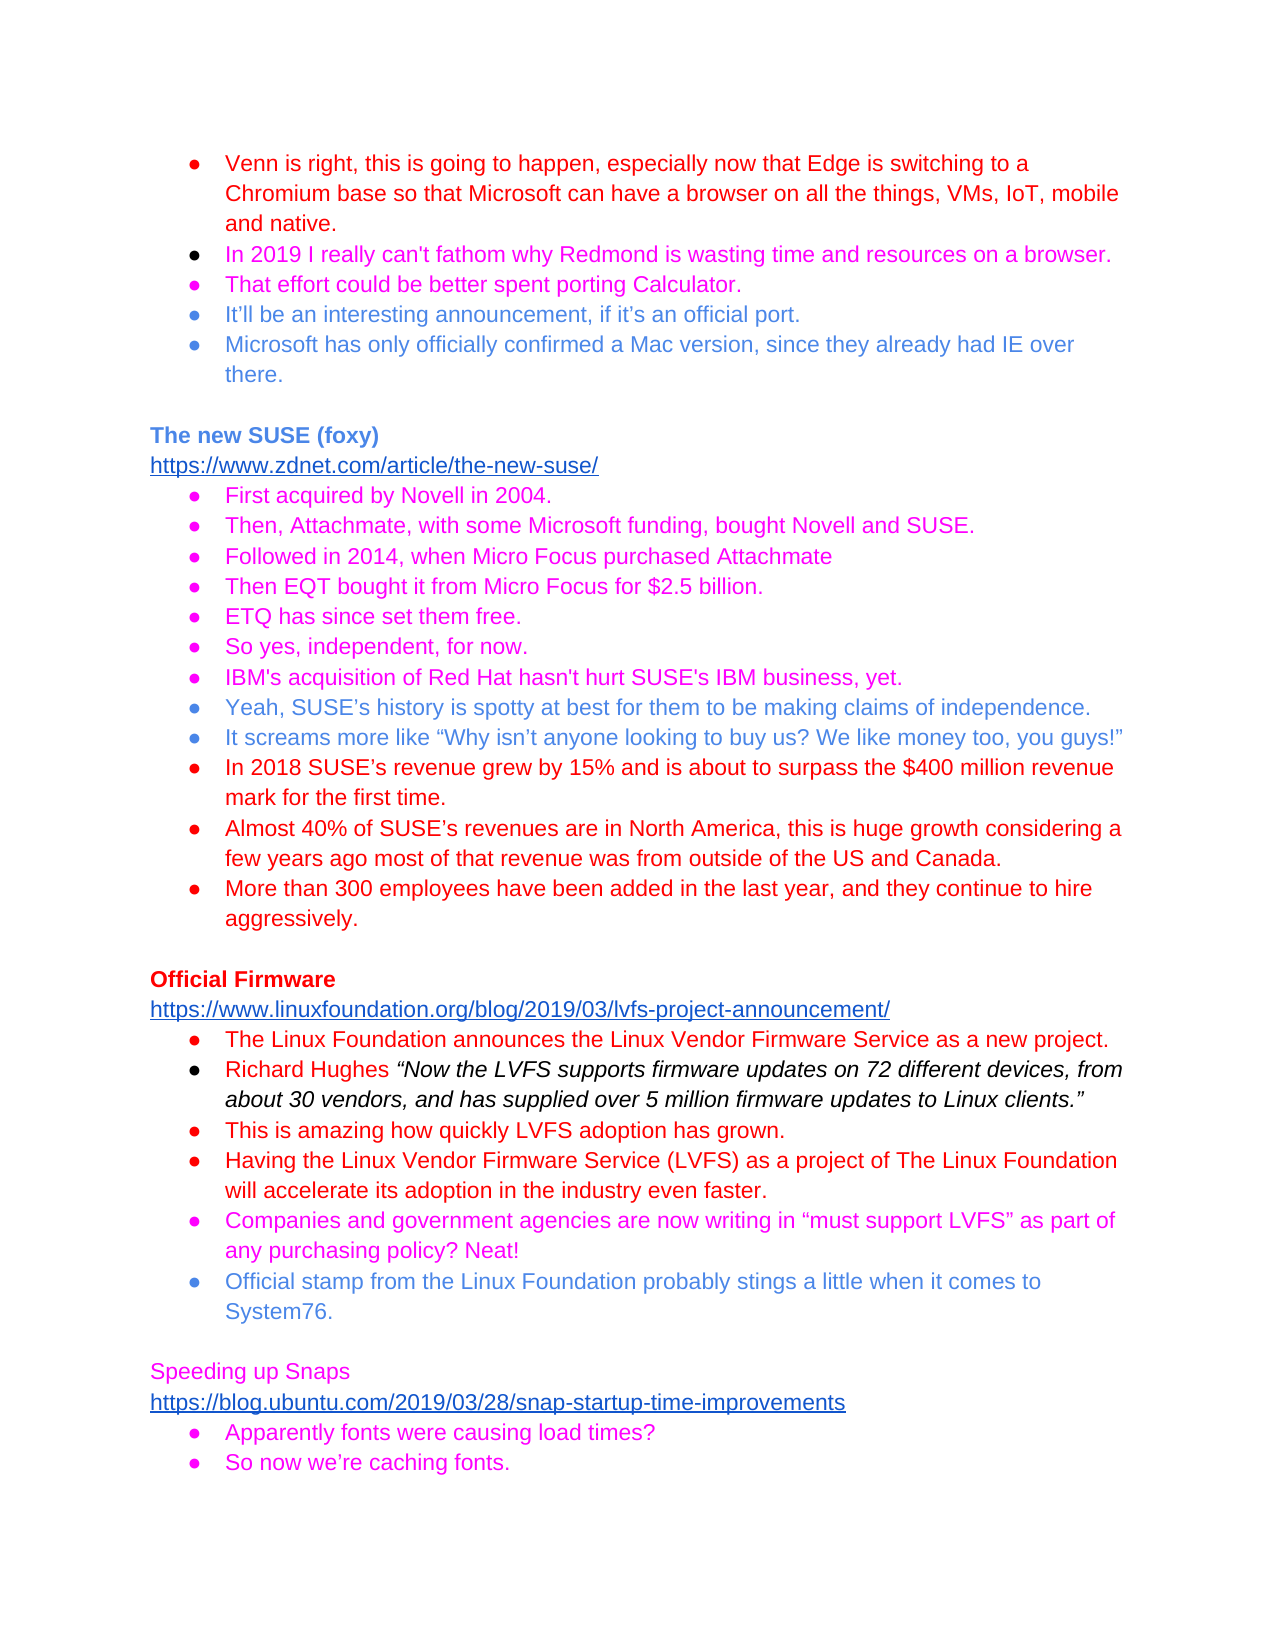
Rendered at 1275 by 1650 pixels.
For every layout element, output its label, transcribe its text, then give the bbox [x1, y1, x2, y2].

list This is amazing how quickly LVFS adoption has grown. [187, 1117, 1125, 1143]
list Almost 40% of SUSE’s revenues are in North America, this is huge growth considering a few years ago most of that revenue was from outside of the US and Canada. [187, 814, 1125, 871]
list Companies and government agencies are now writing in “must support LVFS” as part of any purchasing policy? Neat! [187, 1207, 1125, 1264]
list It screams more like “Why isn’t anyone looking to buy us? We like money too, you guys!” [187, 724, 1125, 750]
list IBM's acquisition of Red Hat hasn't hurt SUSE's IBM business, yet. [187, 663, 1125, 690]
text Speeding up Snaps [150, 1358, 1125, 1385]
list Microsoft has only officially confirmed a Mac version, since they already had IE over there. [187, 331, 1125, 388]
list In 2019 I really can't fathom why Redmond is wasting time and resources on a browser. [187, 241, 1125, 267]
text Official Firmware [150, 966, 1125, 992]
list Richard Hughes “Now the LVFS supports firmware updates on 72 different devices, from about 30 vendors, and has supplied over 5 million firmware updates to Linux clients.” [187, 1056, 1125, 1113]
list Then, Attachmate, with some Microsoft funding, bought Novell and SUSE. [187, 512, 1125, 539]
list That effort could be better spent porting Calculator. [187, 271, 1125, 297]
list In 2018 SUSE’s revenue grew by 15% and is about to surpass the $400 million revenue mark for the first time. [187, 754, 1125, 811]
list More than 300 employees have been added in the last year, and they continue to hire aggressively. [187, 875, 1125, 932]
text https://blog.ubuntu.com/2019/03/28/snap-startup-time-improvements [150, 1388, 1125, 1415]
text The new SUSE (foxy) [150, 422, 1125, 448]
list Official stamp from the Linux Foundation probably stings a little when it comes to System76. [187, 1268, 1125, 1324]
list So yes, independent, for now. [187, 633, 1125, 660]
list Then EQT bought it from Micro Focus for $2.5 billion. [187, 573, 1125, 599]
list Yeah, SUSE’s history is spotty at best for them to be making claims of independence. [187, 694, 1125, 720]
list So now we’re caching fonts. [187, 1449, 1125, 1475]
list Apparently fonts were causing load times? [187, 1419, 1125, 1445]
list Venn is right, this is going to happen, especially now that Edge is switching to a Chromium base so that Microsoft can have a browser on all the things, VMs, IoT, mobile and native. [187, 150, 1125, 237]
list The Linux Foundation announces the Linux Vendor Firmware Service as a new project. [187, 1026, 1125, 1052]
list Followed in 2014, when Micro Focus purchased Attachmate [187, 543, 1125, 569]
list ETQ has since set them free. [187, 603, 1125, 629]
text https://www.linuxfoundation.org/blog/2019/03/lvfs-project-announcement/ [150, 996, 1125, 1022]
list Having the Linux Vendor Firmware Service (LVFS) as a project of The Linux Foundation will accelerate its adoption in the industry even faster. [187, 1147, 1125, 1203]
list It’ll be an interesting announcement, if it’s an official port. [187, 301, 1125, 327]
text https://www.zdnet.com/article/the-new-suse/ [150, 452, 1125, 478]
list First acquired by Novell in 2004. [187, 482, 1125, 509]
